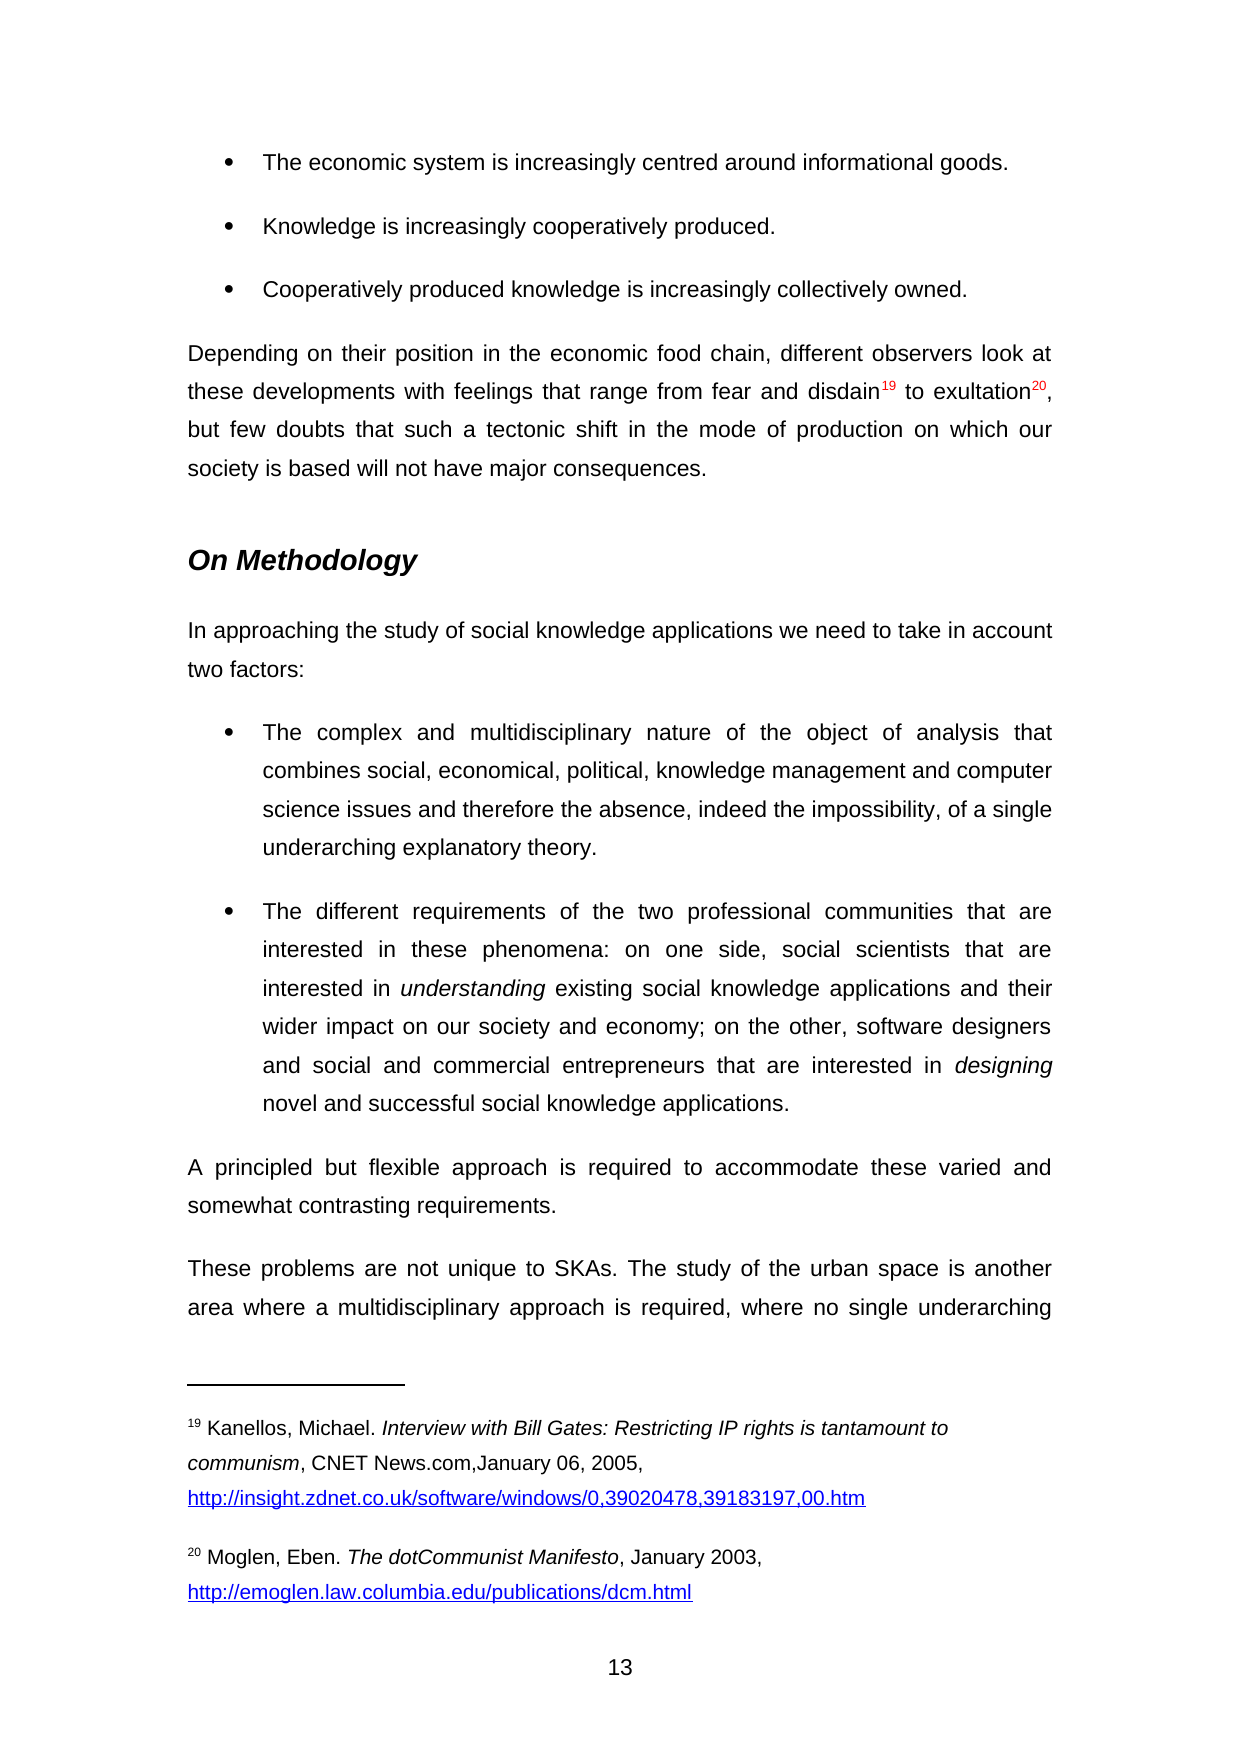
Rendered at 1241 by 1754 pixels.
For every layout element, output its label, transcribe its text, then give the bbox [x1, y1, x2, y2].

list The economic system is increasingly centred around informational goods. [225, 150, 1053, 176]
list Cooperatively produced knowledge is increasingly collectively owned. [225, 277, 1053, 302]
text Kanellos, Michael. Interview with Bill Gates: Restricting IP rights is tantamount to communism, CNET News.com,January 06, 2005, http://insight.zdnet.co.uk/software/windows/0,39020478,39183197,00.htm [187, 1416, 1053, 1509]
text Depending on their position in the economic food chain, different observers look at these developments with feelings that range from fear and disdain to exultation, but few doubts that such a tectonic shift in the mode of production on which our society is based will not have major consequences. [187, 340, 1053, 481]
list The different requirements of the two professional communities that are interested in these phenomena: on one side, social scientists that are interested in understanding existing social knowledge applications and their wider impact on our society and economy; on the other, software designers and social and commercial entrepreneurs that are interested in designing novel and successful social knowledge applications. [225, 898, 1053, 1116]
list The complex and multidisciplinary nature of the object of analysis that combines social, economical, political, knowledge management and computer science issues and therefore the absence, indeed the impossibility, of a single underarching explanatory theory. [225, 720, 1053, 861]
text A principled but flexible approach is required to accommodate these varied and somewhat contrasting requirements. [187, 1154, 1053, 1218]
text Moglen, Eben. The dotCommunist Manifesto, January 2003, http://emoglen.law.columbia.edu/publications/dcm.html [187, 1546, 1053, 1604]
text In approaching the study of social knowledge applications we need to take in account two factors: [187, 618, 1053, 682]
subtitle On Methodology [187, 544, 1053, 577]
text These problems are not unique to SKAs. The study of the urban space is another area where a multidisciplinary approach is required, where no single underarching [187, 1256, 1053, 1320]
list Knowledge is increasingly cooperatively produced. [225, 213, 1053, 239]
